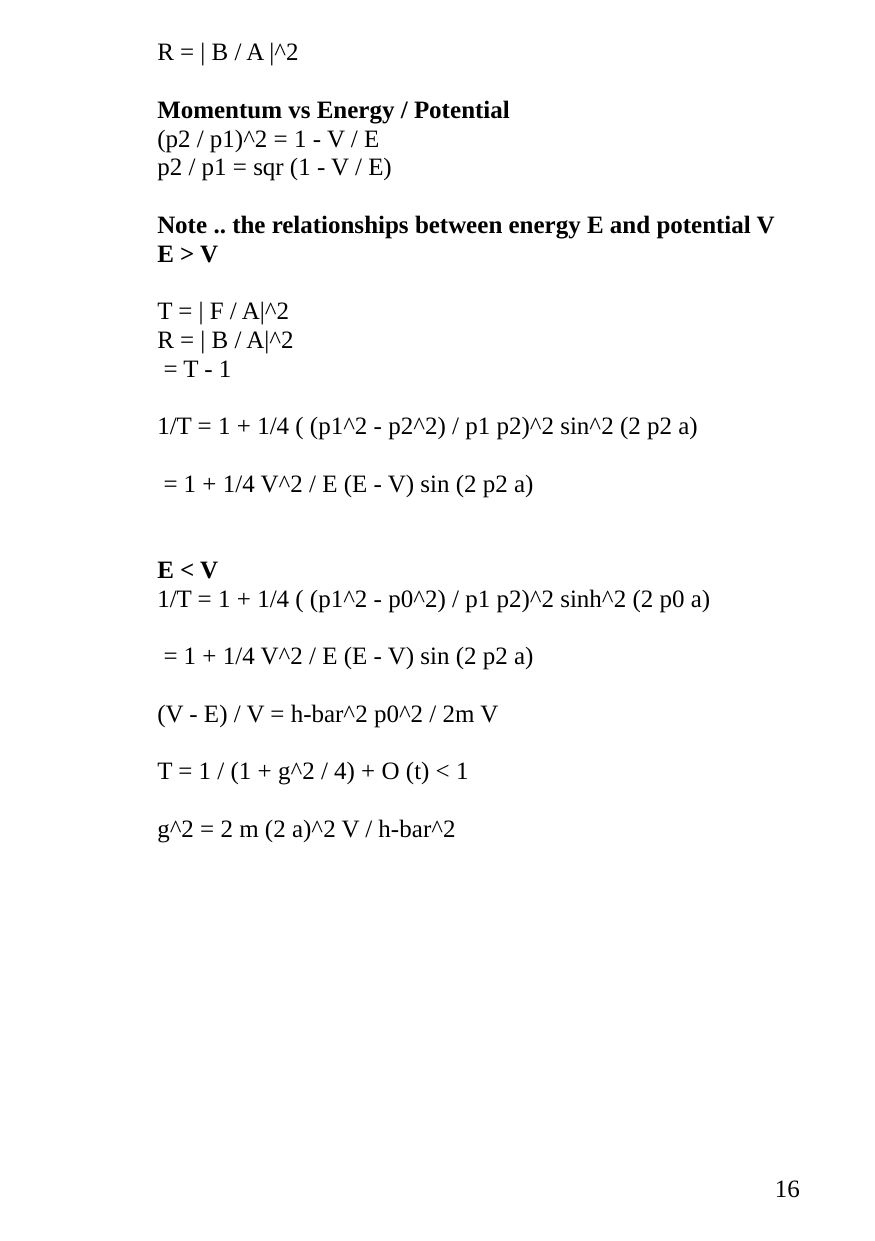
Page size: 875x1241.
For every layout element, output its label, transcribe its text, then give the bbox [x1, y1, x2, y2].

table_cell [109, 95, 154, 124]
table_cell [154, 498, 793, 526]
table_cell [154, 181, 793, 210]
table_cell [109, 181, 154, 210]
table_cell [109, 325, 154, 354]
table_cell (V - E) / V = h-bar^2 p0^2 / 2m V [154, 699, 793, 727]
table_cell [109, 124, 154, 152]
table_cell [109, 153, 154, 181]
table_cell [109, 555, 154, 584]
table_cell [109, 210, 154, 239]
table_cell R = | B / A |^2 [154, 38, 793, 66]
table_cell [109, 526, 154, 555]
table_cell [109, 699, 154, 727]
table_cell [154, 383, 793, 411]
table_cell = 1 + 1/4 V^2 / E (E - V) sin (2 p2 a) [154, 469, 793, 497]
table_cell E < V [154, 555, 793, 584]
table_cell [109, 641, 154, 670]
table_cell R = | B / A|^2 [154, 325, 793, 354]
table_cell g^2 = 2 m (2 a)^2 V / h-bar^2 [154, 814, 793, 842]
table_cell [109, 38, 154, 66]
table_cell [109, 411, 154, 440]
table_cell [154, 728, 793, 756]
table_cell [154, 526, 793, 555]
table_cell [109, 239, 154, 267]
table_cell [109, 785, 154, 814]
table_cell T = | F / A|^2 [154, 296, 793, 325]
table_cell Note .. the relationships between energy E and potential V [154, 210, 793, 239]
table_cell E > V [154, 239, 793, 267]
table_cell [109, 814, 154, 842]
table_cell (p2 / p1)^2 = 1 - V / E [154, 124, 793, 152]
table_cell 1/T = 1 + 1/4 ( (p1^2 - p2^2) / p1 p2)^2 sin^2 (2 p2 a) [154, 411, 793, 440]
table_cell [109, 383, 154, 411]
table_cell [154, 66, 793, 95]
table_cell [109, 268, 154, 296]
table_cell [154, 670, 793, 699]
table_cell [109, 440, 154, 469]
table_cell [109, 843, 154, 871]
table_cell [109, 584, 154, 612]
table_cell [109, 469, 154, 497]
table_cell [154, 843, 793, 871]
table_cell [109, 66, 154, 95]
table_cell p2 / p1 = sqr (1 - V / E) [154, 153, 793, 181]
table_cell [154, 613, 793, 641]
table_cell [109, 498, 154, 526]
table_cell [109, 670, 154, 699]
table_cell [109, 728, 154, 756]
table_cell = T - 1 [154, 354, 793, 382]
table_cell 1/T = 1 + 1/4 ( (p1^2 - p0^2) / p1 p2)^2 sinh^2 (2 p0 a) [154, 584, 793, 612]
table_cell [109, 296, 154, 325]
table_cell [154, 440, 793, 469]
table_cell [109, 354, 154, 382]
table_cell T = 1 / (1 + g^2 / 4) + O (t) < 1 [154, 756, 793, 785]
table_cell Momentum vs Energy / Potential [154, 95, 793, 124]
table_cell [154, 268, 793, 296]
table_cell [109, 613, 154, 641]
table_cell [154, 785, 793, 814]
table_cell = 1 + 1/4 V^2 / E (E - V) sin (2 p2 a) [154, 641, 793, 670]
table_cell [109, 756, 154, 785]
